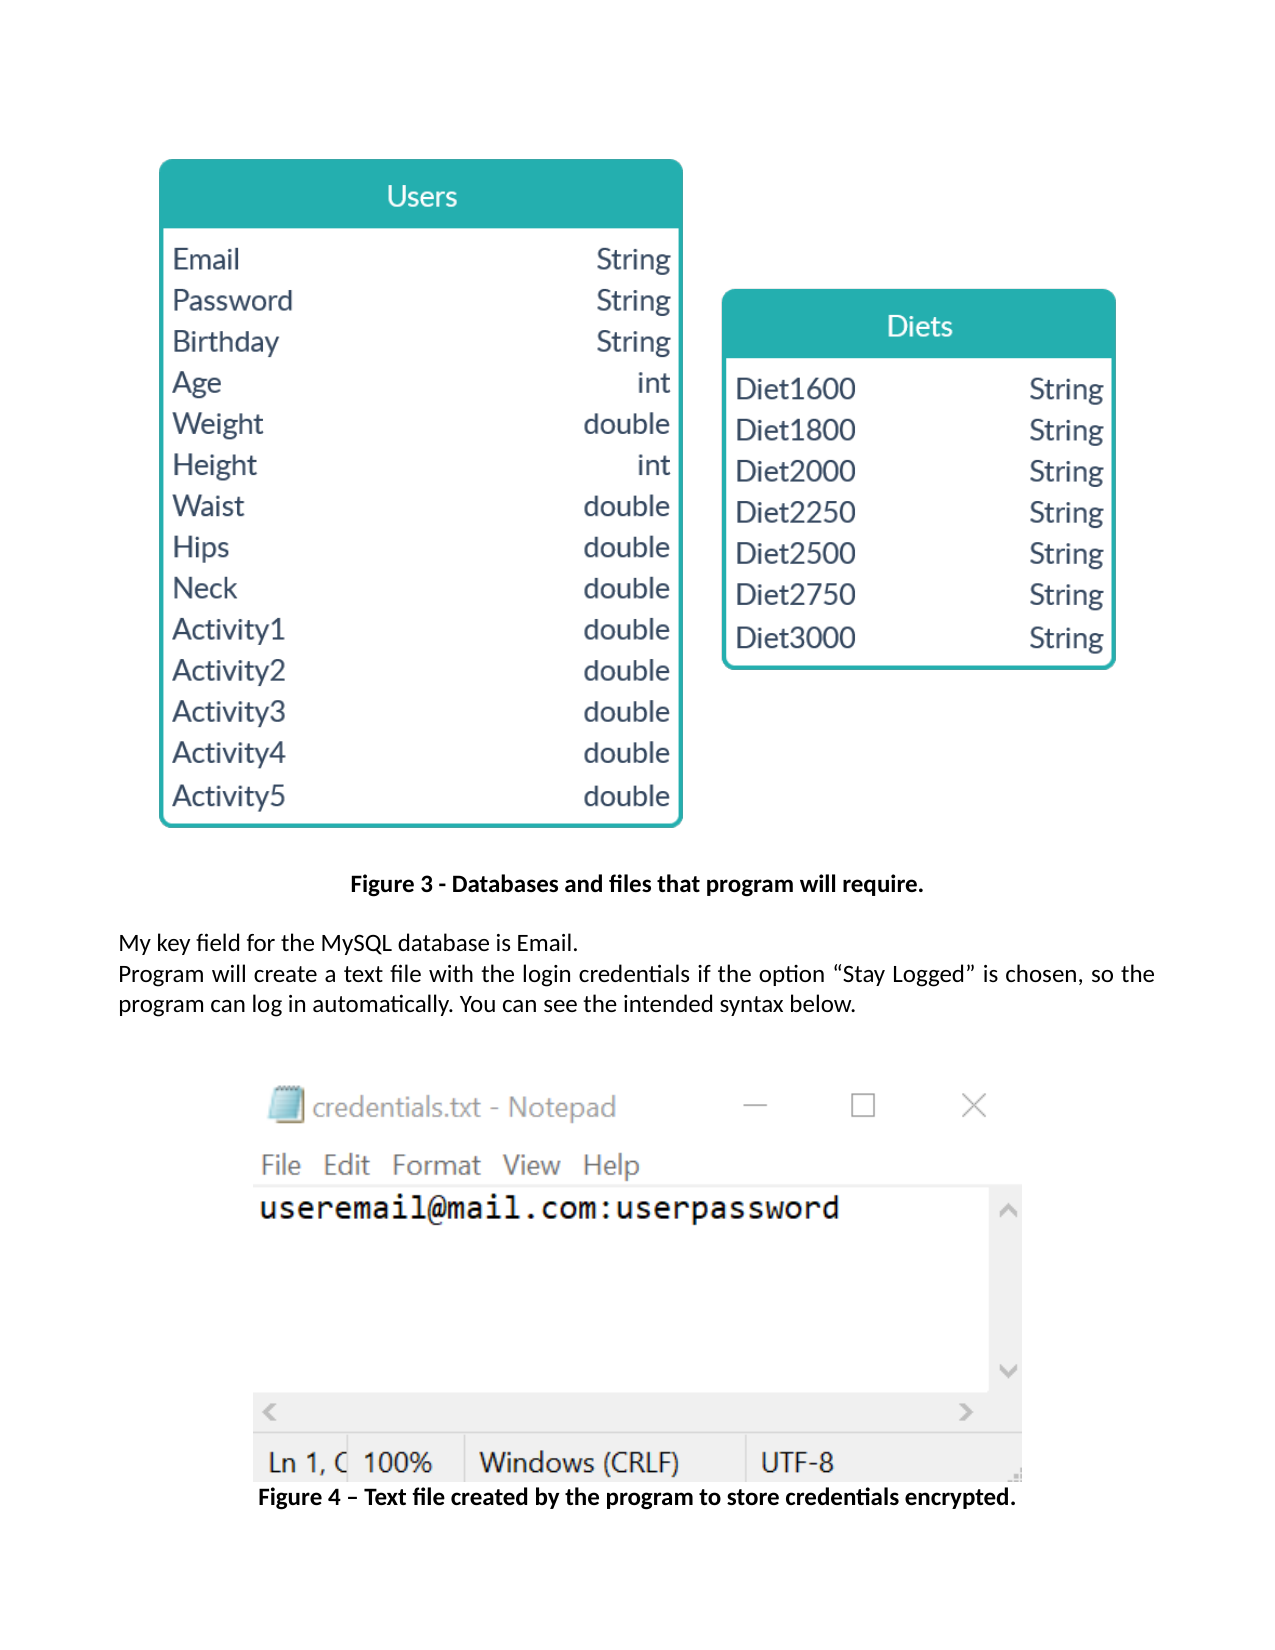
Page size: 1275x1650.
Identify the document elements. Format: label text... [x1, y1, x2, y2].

text Figure 3 - Databases and files that program will require. [118, 868, 1157, 899]
text Program will create a text file with the login credentials if the option “Stay Logged” is chosen, so the program can log in automatically. You can see the intended syntax below. [118, 958, 1157, 1019]
text Figure 4 – Text file created by the program to store credentials encrypted. [118, 1481, 1157, 1512]
text My key field for the MySQL database is Email. [118, 927, 1157, 958]
